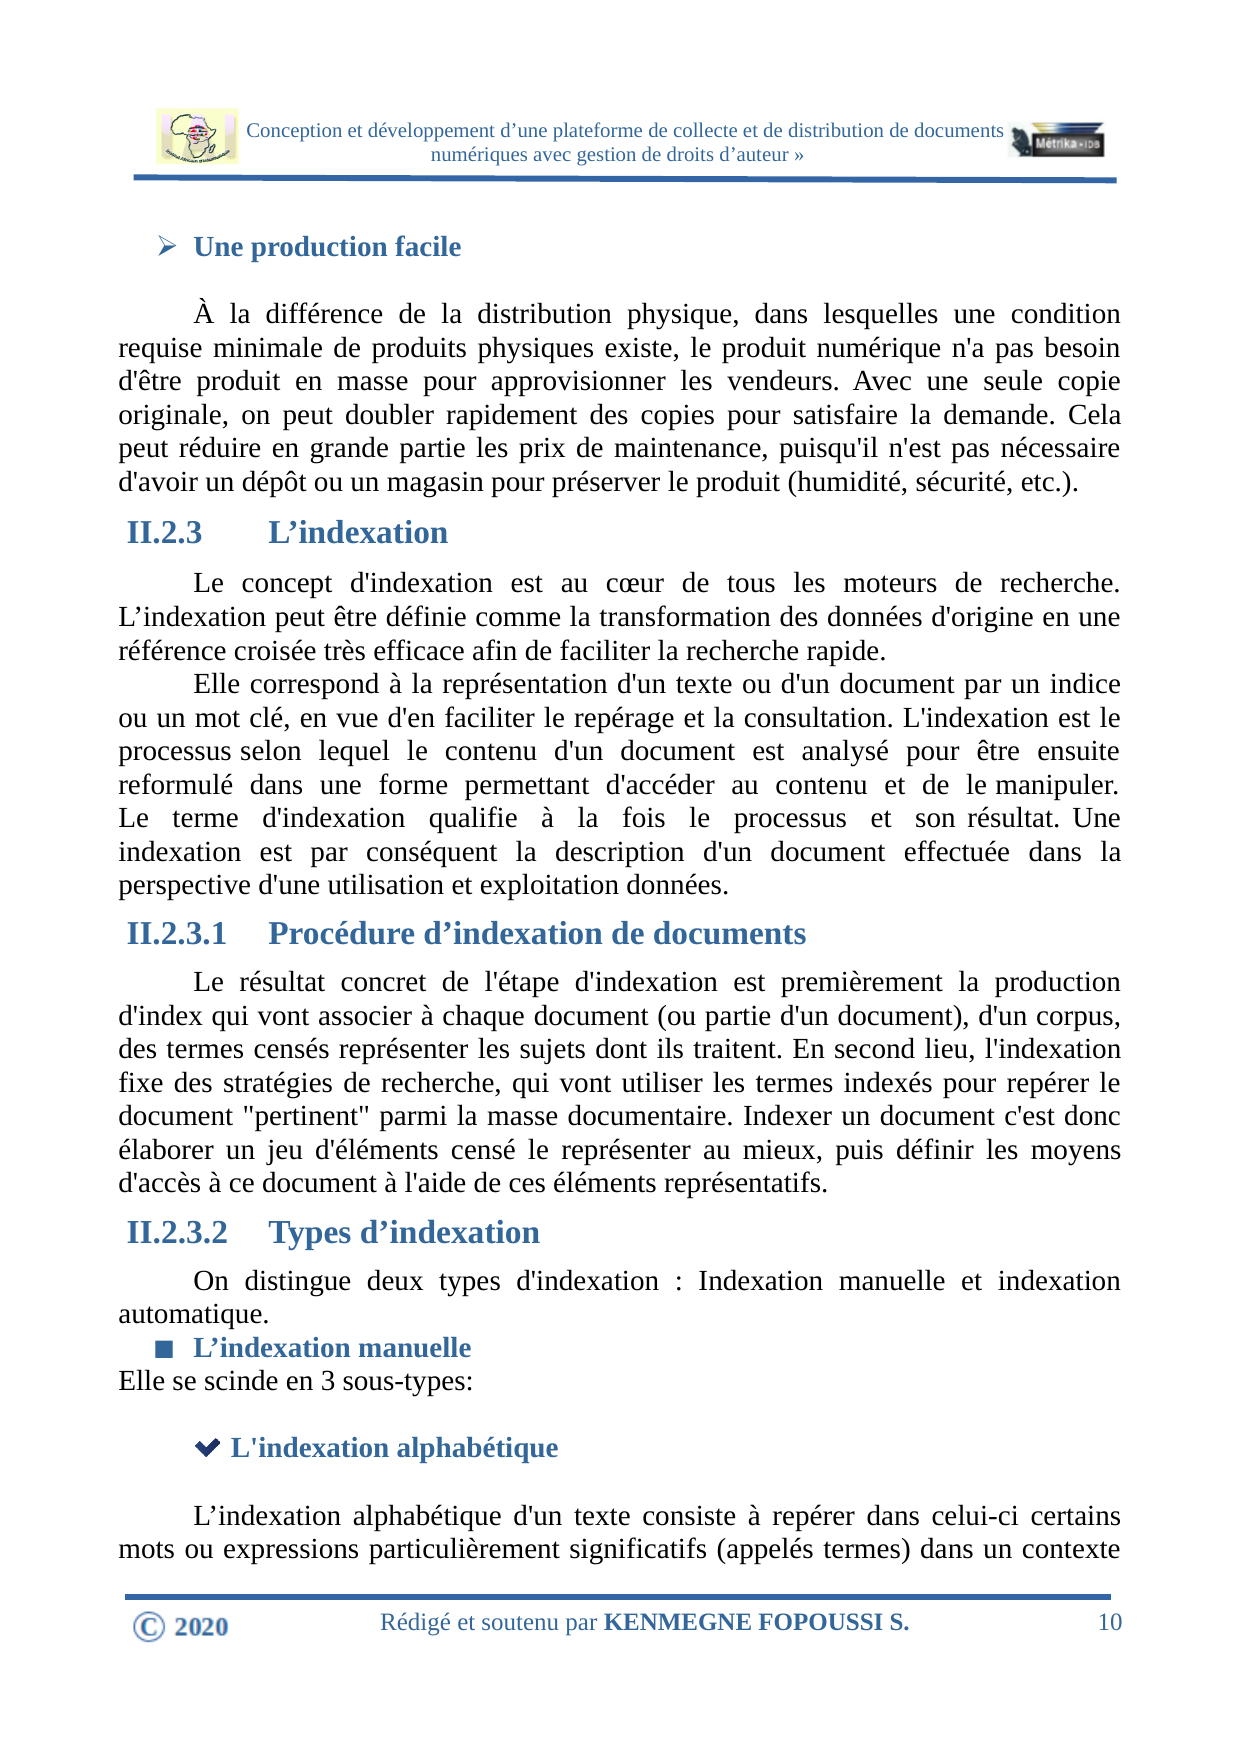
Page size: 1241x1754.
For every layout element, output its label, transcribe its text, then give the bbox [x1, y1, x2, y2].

picture [1003, 116, 1109, 160]
subtitle Types d’indexation [118, 1212, 1122, 1250]
text Elle se scinde en 3 sous-types: [118, 1363, 1122, 1397]
picture [154, 107, 241, 166]
text À la différence de la distribution physique, dans lesquelles une condition requise minimale de produits physiques existe, le produit numérique n'a pas besoin d'être produit en masse pour approvisionner les vendeurs. Avec une seule copie originale, on peut doubler rapidement des copies pour satisfaire la demande. Cela peut réduire en grande partie les prix de maintenance, puisqu'il n'est pas nécessaire d'avoir un dépôt ou un magasin pour préserver le produit (humidité, sécurité, etc.). [118, 296, 1122, 498]
subtitle Procédure d’indexation de documents [118, 913, 1122, 952]
text L’indexation alphabétique d'un texte consiste à repérer dans celui-ci certains mots ou expressions particulièrement significatifs (appelés termes) dans un contexte [118, 1498, 1122, 1565]
list L’indexation manuelle [156, 1330, 1122, 1363]
text Le concept d'indexation est au cœur de tous les moteurs de recherche. L’indexation peut être définie comme la transformation des données d'origine en une référence croisée très efficace afin de faciliter la recherche rapide. [118, 566, 1122, 666]
text Elle correspond à la représentation d'un texte ou d'un document par un indice ou un mot clé, en vue d'en faciliter le repérage et la consultation. L'indexation est le processus selon lequel le contenu d'un document est analysé pour être ensuite reformulé dans une forme permettant d'accéder au contenu et de le manipuler. Le terme d'indexation qualifie à la fois le processus et son résultat. Une indexation est par conséquent la description d'un document effectuée dans la perspective d'une utilisation et exploitation données. [118, 666, 1122, 901]
list Une production facile [156, 229, 1122, 263]
text On distingue deux types d'indexation : Indexation manuelle et indexation automatique. [118, 1263, 1122, 1330]
picture [126, 1604, 231, 1647]
list L'indexation alphabétique [193, 1431, 1122, 1464]
text Le résultat concret de l'étape d'indexation est premièrement la production d'index qui vont associer à chaque document (ou partie d'un document), d'un corpus, des termes censés représenter les sujets dont ils traitent. En second lieu, l'indexation fixe des stratégies de recherche, qui vont utiliser les termes indexés pour repérer le document "pertinent" parmi la masse documentaire. Indexer un document c'est donc élaborer un jeu d'éléments censé le représenter au mieux, puis définir les moyens d'accès à ce document à l'aide de ces éléments représentatifs. [118, 964, 1122, 1199]
subtitle L’indexation [118, 512, 1122, 551]
